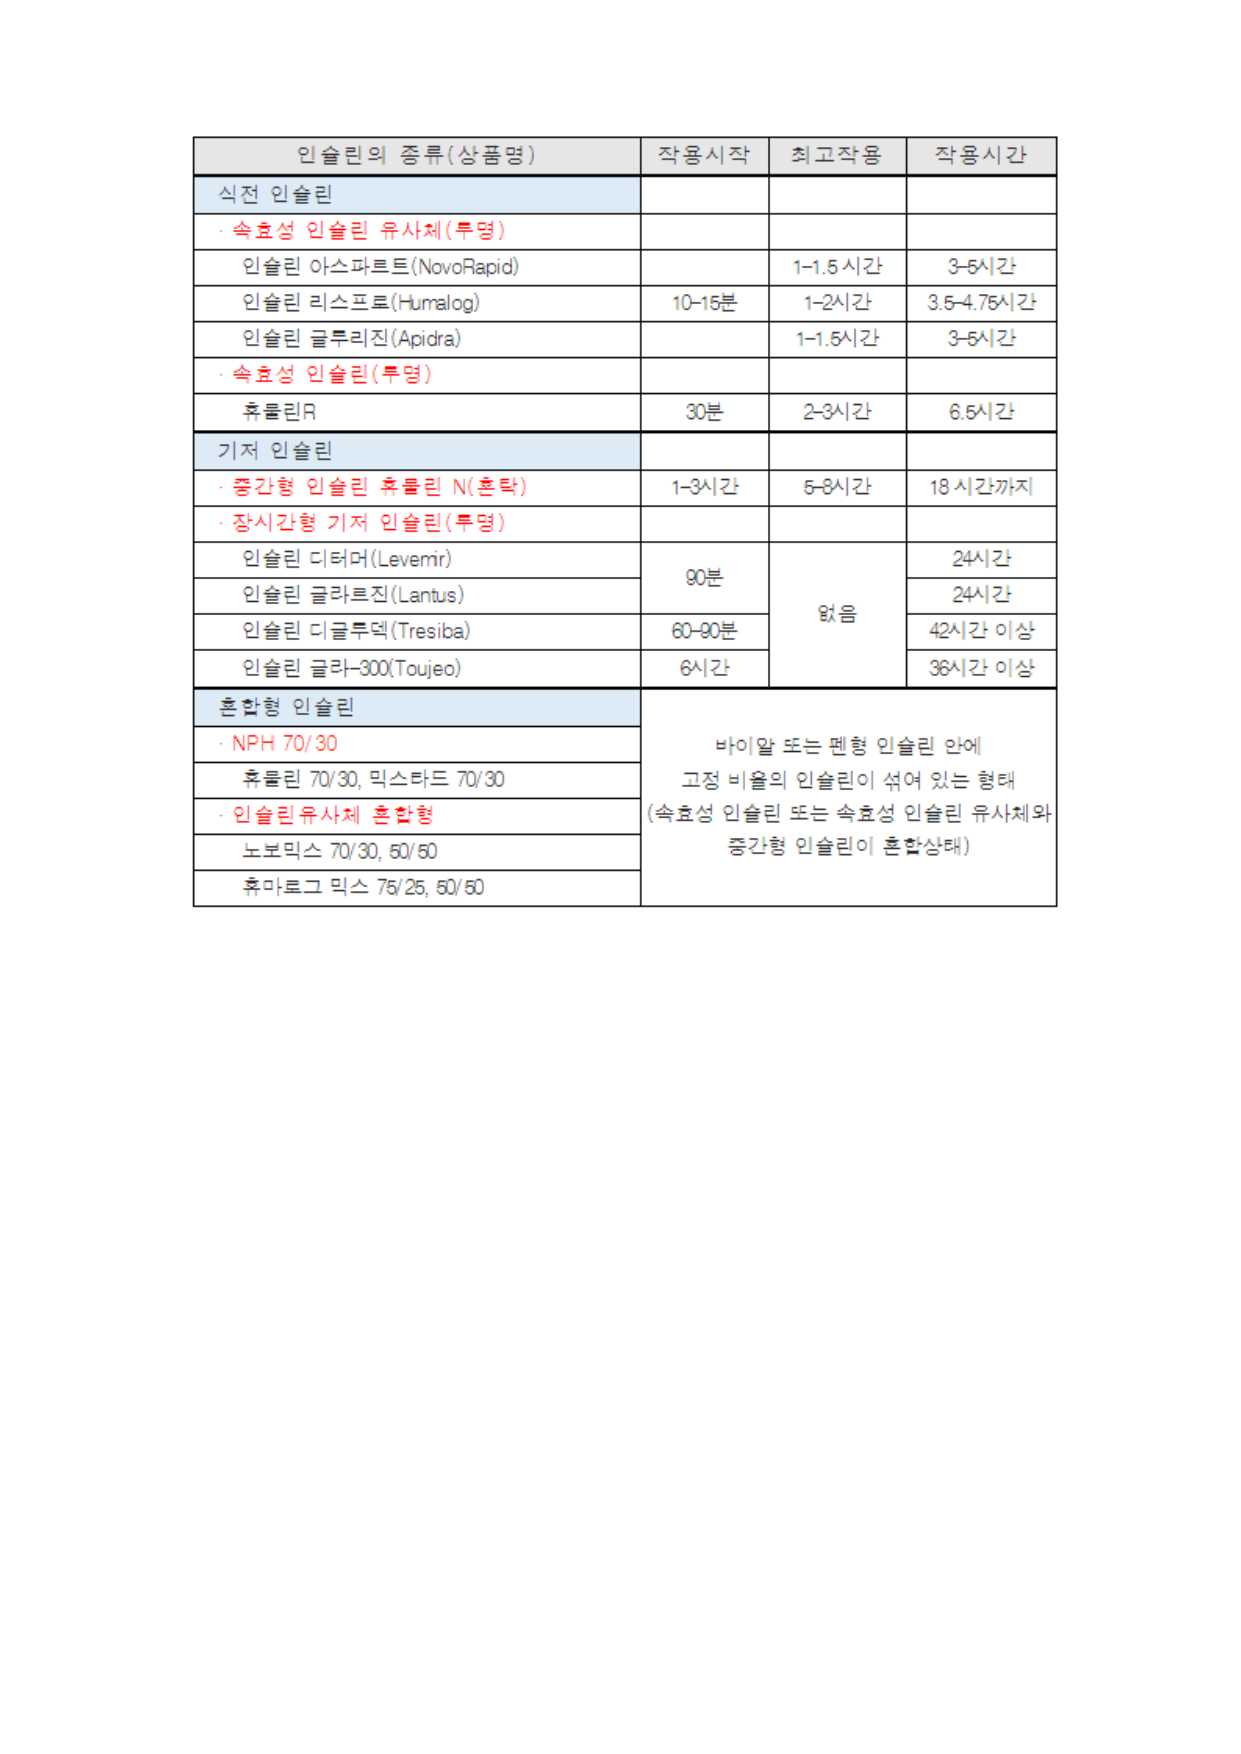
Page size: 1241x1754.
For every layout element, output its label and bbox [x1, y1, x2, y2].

picture [165, 118, 1075, 937]
